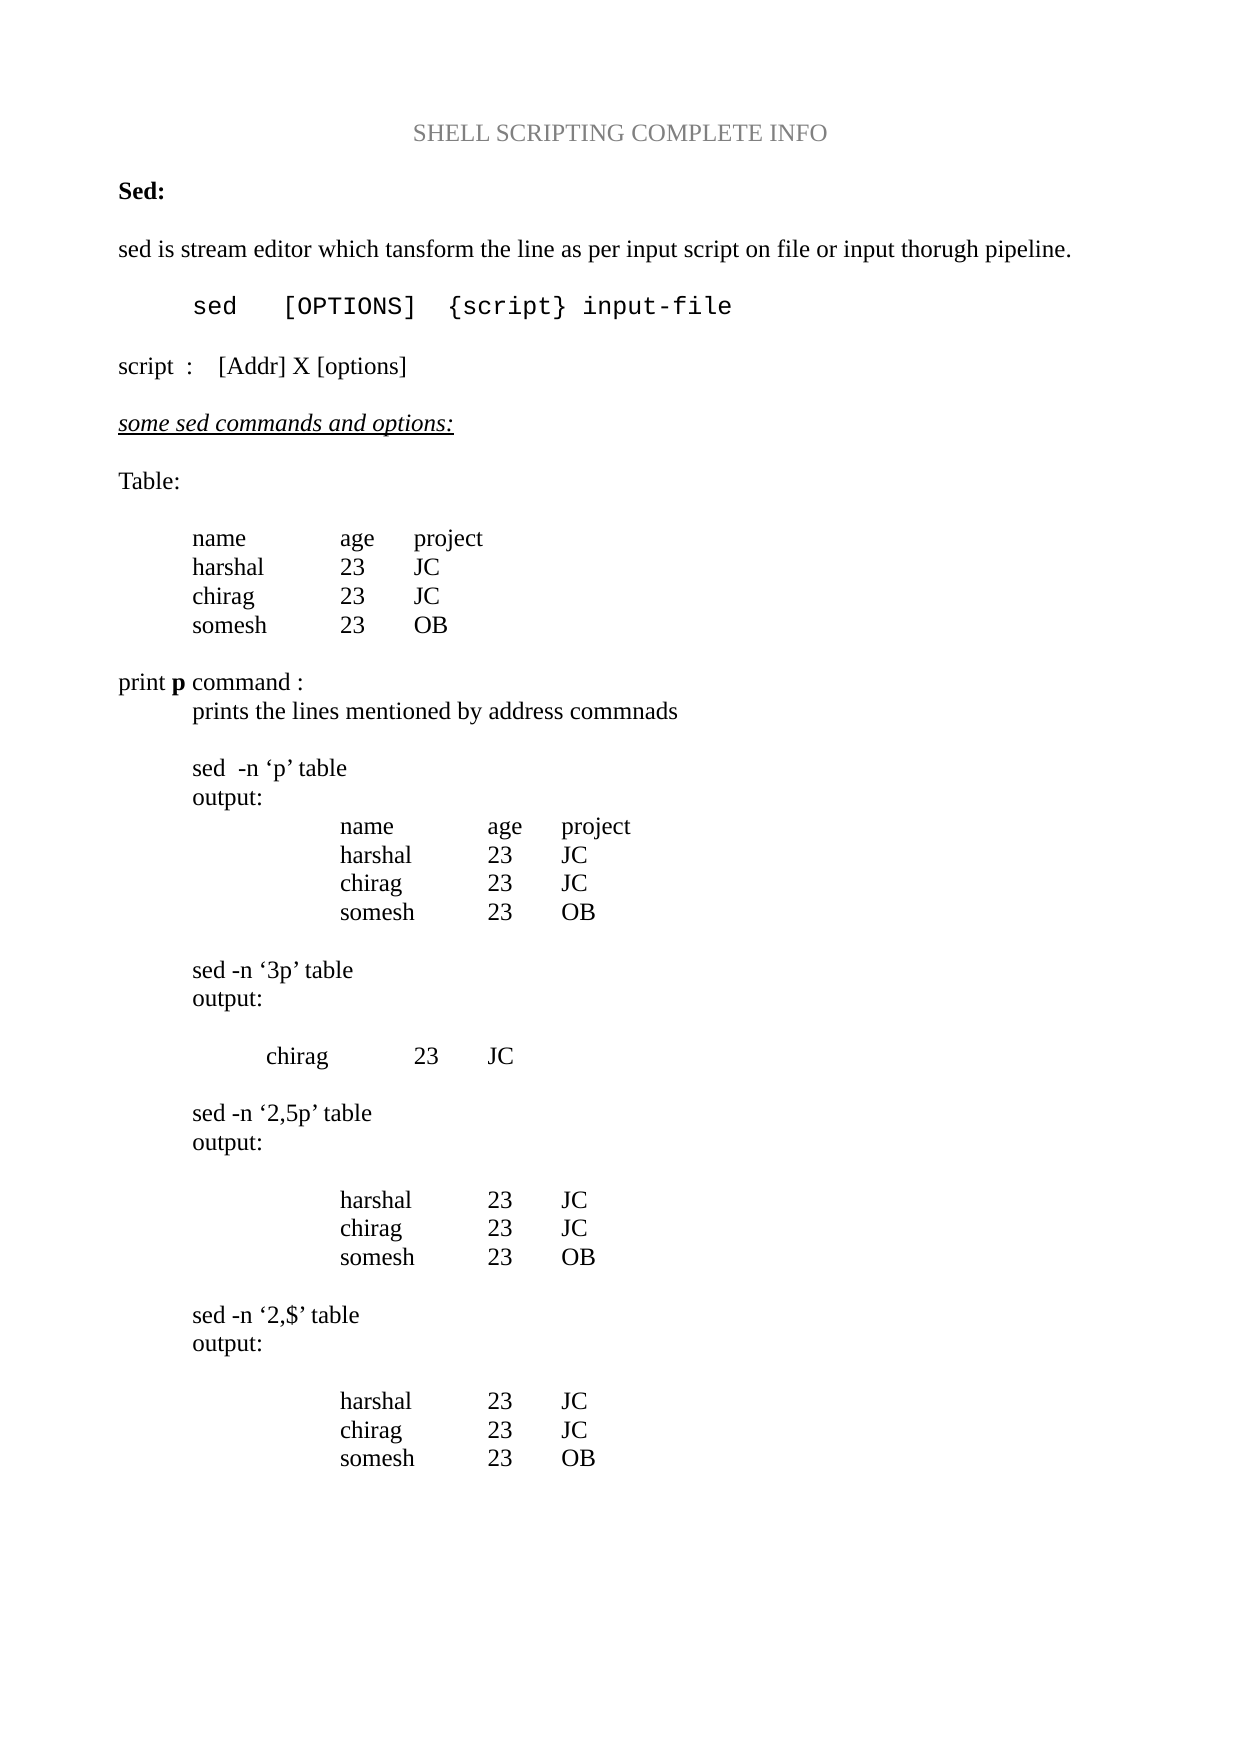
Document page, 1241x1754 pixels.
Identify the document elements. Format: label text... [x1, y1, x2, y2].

text name age project [118, 811, 1122, 840]
text output: [118, 983, 1122, 1012]
text prints the lines mentioned by address commnads [118, 696, 1122, 725]
text harshal 23 JC [118, 840, 1122, 868]
text chirag 23 JC [118, 868, 1122, 897]
text somesh 23 OB [118, 1443, 1122, 1472]
text somesh 23 OB [118, 897, 1122, 926]
text output: [118, 1127, 1122, 1156]
text somesh 23 OB [118, 1242, 1122, 1271]
text Sed: [118, 176, 1122, 205]
text output: [118, 1328, 1122, 1357]
text somesh 23 OB [118, 610, 1122, 638]
text harshal 23 JC [118, 1386, 1122, 1415]
text script : [Addr] X [options] [118, 351, 1122, 380]
text harshal 23 JC [118, 552, 1122, 581]
text harshal 23 JC [118, 1185, 1122, 1213]
text chirag 23 JC [118, 1415, 1122, 1443]
text chirag 23 JC [118, 1041, 1122, 1070]
text sed -n ‘3p’ table [118, 955, 1122, 983]
text chirag 23 JC [118, 1213, 1122, 1242]
text chirag 23 JC [118, 581, 1122, 610]
text sed -n ‘p’ table [118, 753, 1122, 782]
text sed -n ‘2,$’ table [118, 1300, 1122, 1328]
text Table: [118, 466, 1122, 495]
text sed [OPTIONS] {script} input-file [118, 291, 1122, 322]
text sed is stream editor which tansform the line as per input script on file or input thorugh pipeline. [118, 234, 1122, 263]
text sed -n ‘2,5p’ table [118, 1098, 1122, 1127]
text some sed commands and options: [118, 408, 1122, 437]
text print p command : [118, 667, 1122, 696]
text output: [118, 782, 1122, 811]
text name age project [118, 523, 1122, 552]
